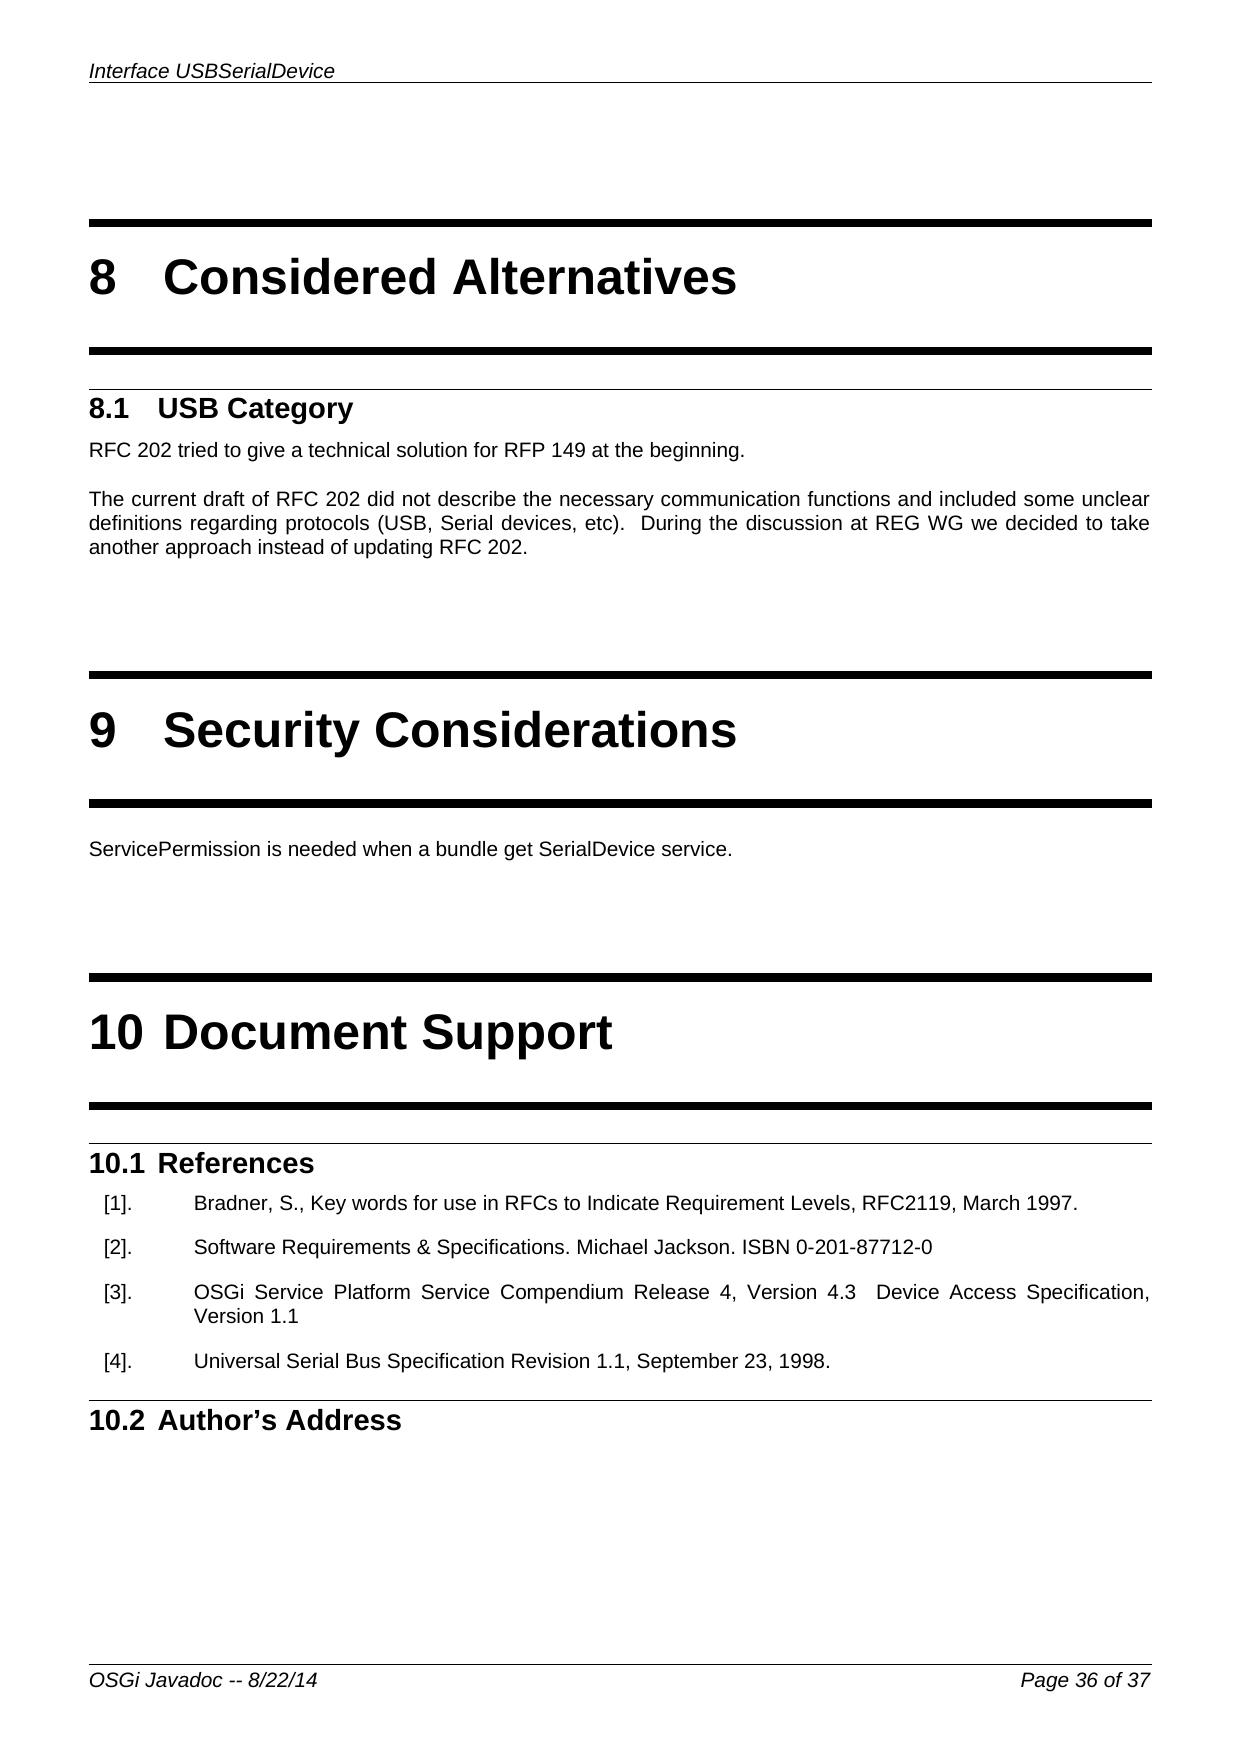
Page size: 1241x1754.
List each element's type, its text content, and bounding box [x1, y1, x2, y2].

subtitle Author’s Address [88, 1401, 1152, 1436]
list OSGi Service Platform Service Compendium Release 4, Version 4.3 Device Access Specification, Version 1.1 [103, 1280, 1152, 1328]
subtitle USB Category [88, 390, 1152, 425]
subtitle Security Considerations [88, 672, 1152, 808]
list Universal Serial Bus Specification Revision 1.1, September 23, 1998. [103, 1349, 1152, 1373]
text ServicePermission is needed when a bundle get SerialDevice service. [88, 837, 1152, 861]
text The current draft of RFC 202 did not describe the necessary communication functions and included some unclear definitions regarding protocols (USB, Serial devices, etc). During the discussion at REG WG we decided to take another approach instead of updating RFC 202. [88, 487, 1152, 558]
subtitle References [88, 1144, 1152, 1180]
text RFC 202 tried to give a technical solution for RFP 149 at the beginning. [88, 438, 1152, 462]
subtitle Document Support [88, 974, 1152, 1110]
list Bradner, S., Key words for use in RFCs to Indicate Requirement Levels, RFC2119, March 1997. [103, 1190, 1152, 1214]
list Software Requirements & Specifications. Michael Jackson. ISBN 0-201-87712-0 [103, 1235, 1152, 1259]
subtitle Considered Alternatives [88, 220, 1152, 355]
